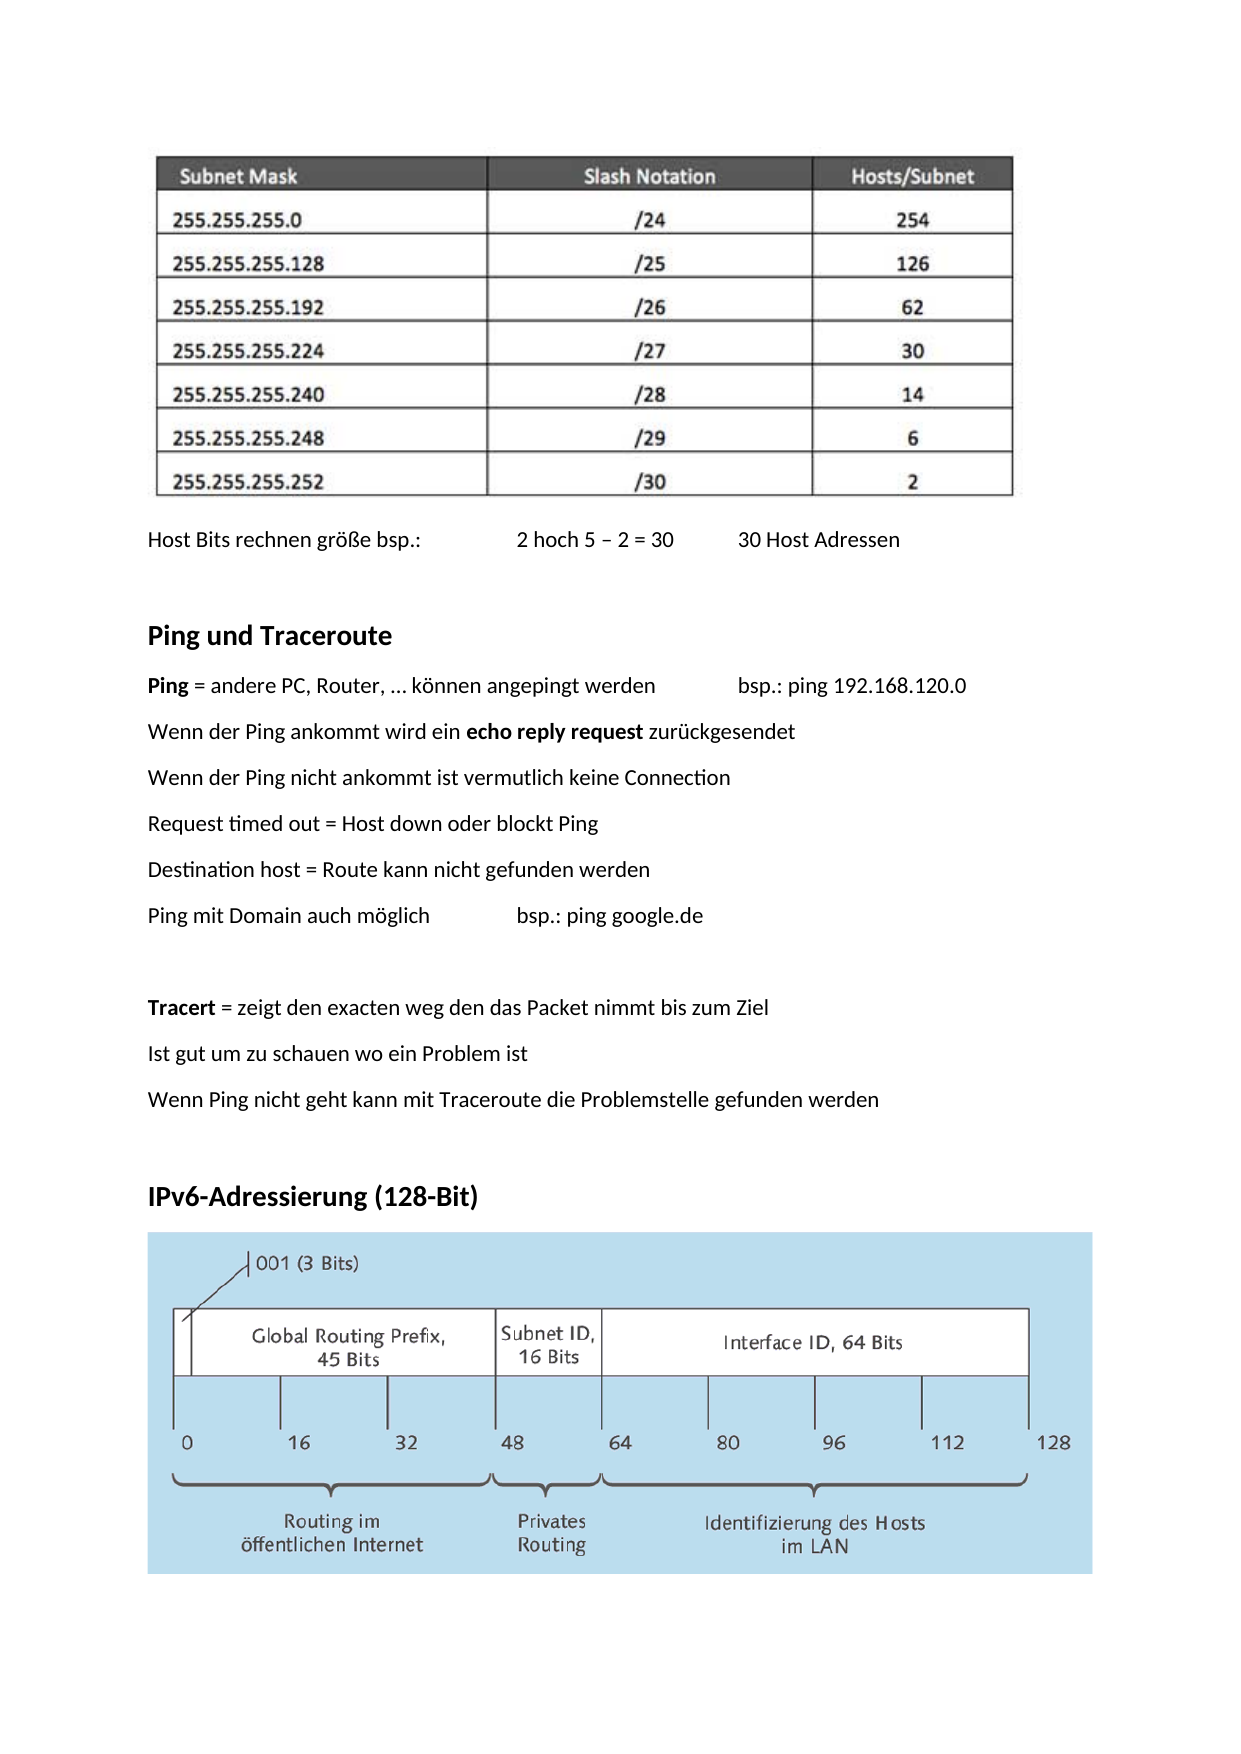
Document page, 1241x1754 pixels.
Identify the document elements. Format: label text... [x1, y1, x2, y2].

text Wenn der Ping ankommt wird ein echo reply request zurückgesendet [148, 717, 1093, 745]
text Ping mit Domain auch möglich bsp.: ping google.de [148, 901, 1093, 929]
text IPv6-Adressierung (128-Bit) [148, 1178, 1093, 1213]
text Ping = andere PC, Router, … können angepingt werden bsp.: ping 192.168.120.0 [148, 671, 1093, 699]
text Ist gut um zu schauen wo ein Problem ist [148, 1039, 1093, 1067]
text Wenn Ping nicht geht kann mit Traceroute die Problemstelle gefunden werden [148, 1086, 1093, 1113]
text Request timed out = Host down oder blockt Ping [148, 809, 1093, 837]
text Host Bits rechnen größe bsp.: 2 hoch 5 – 2 = 30 30 Host Adressen [148, 525, 1093, 553]
text Ping und Traceroute [148, 617, 1093, 653]
text Wenn der Ping nicht ankommt ist vermutlich keine Connection [148, 763, 1093, 791]
text Tracert = zeigt den exacten weg den das Packet nimmt bis zum Ziel [148, 993, 1093, 1021]
text Destination host = Route kann nicht gefunden werden [148, 855, 1093, 883]
